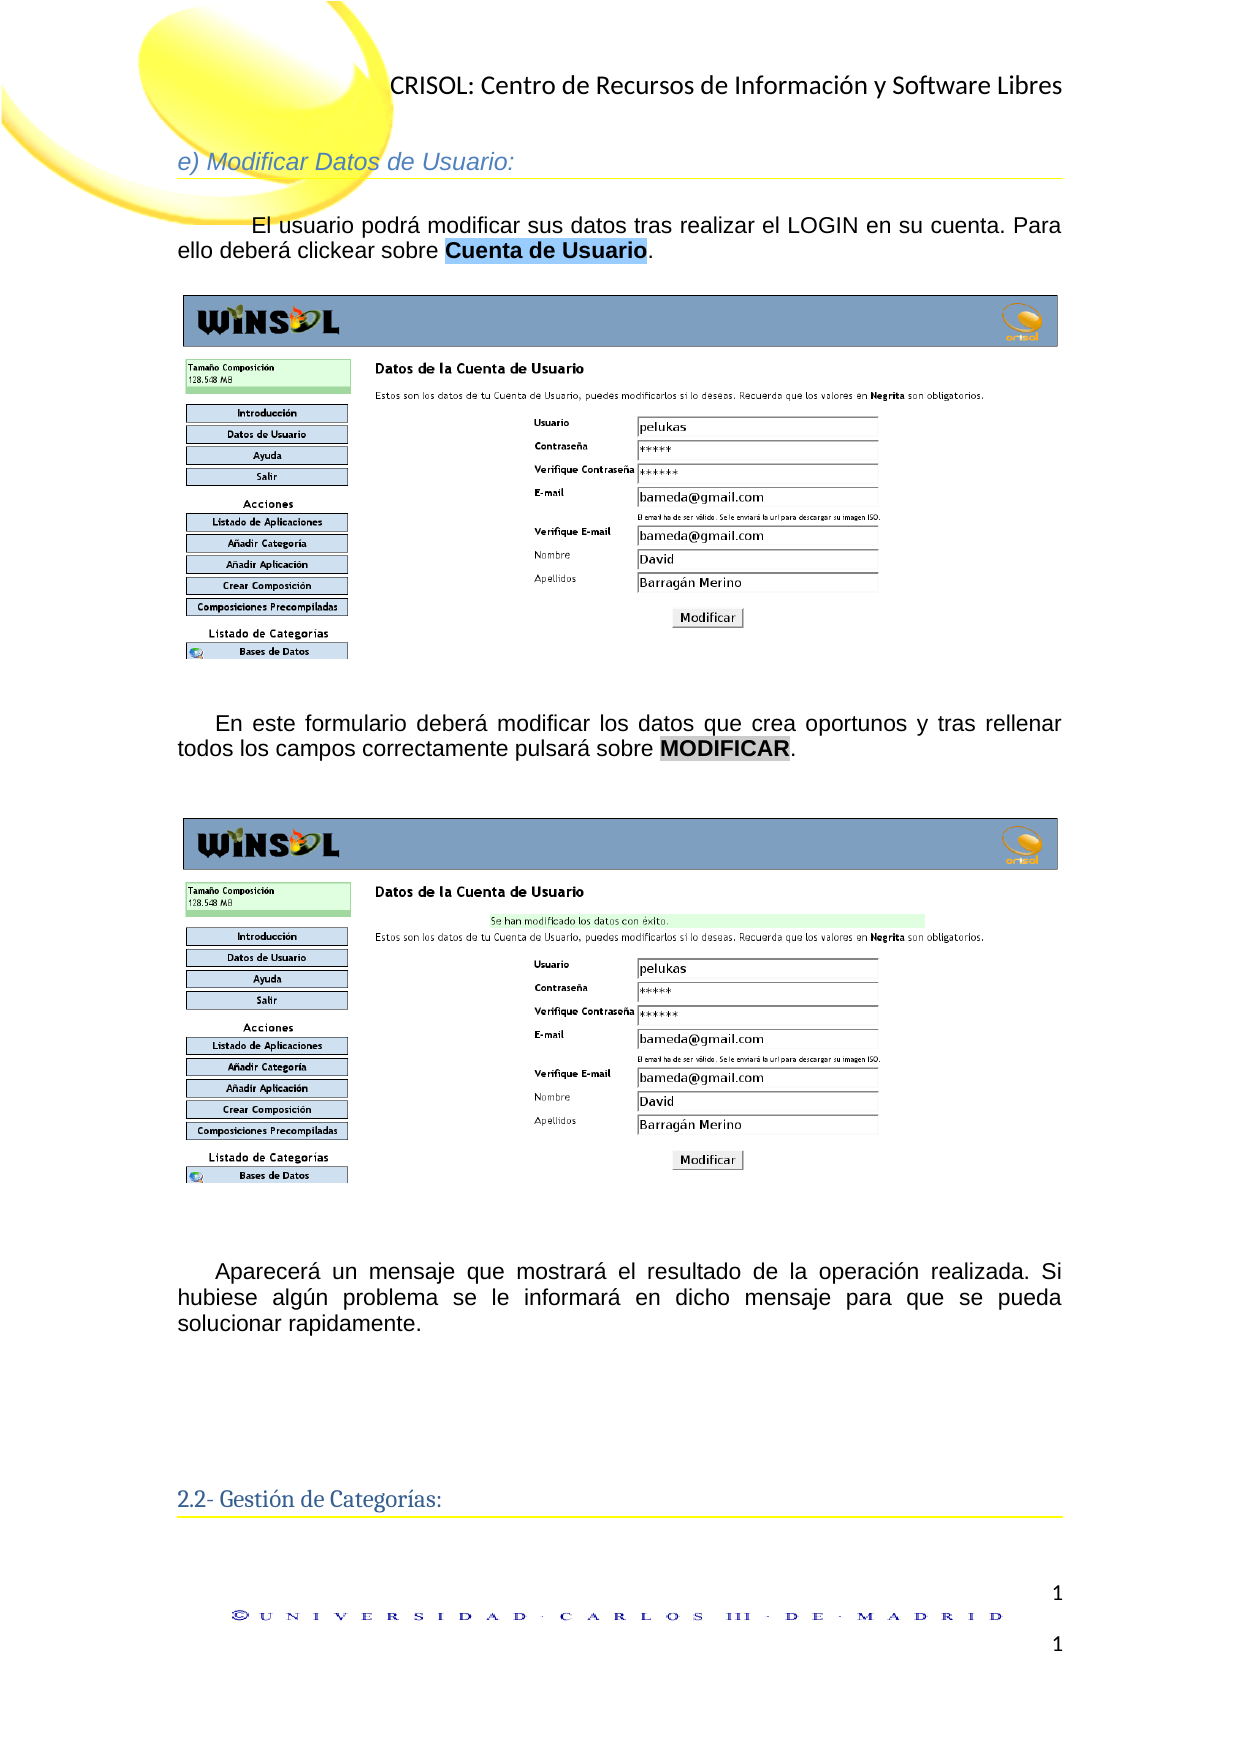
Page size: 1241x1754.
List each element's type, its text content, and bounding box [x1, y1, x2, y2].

picture [177, 289, 1063, 659]
picture [177, 812, 1063, 1183]
subtitle e) Modificar Datos de Usuario: [458, 148, 1063, 178]
text En este formulario deberá modificar los datos que crea oportunos y tras rellenar todos los campos correctamente pulsará sobre MODIFICAR. [177, 710, 1063, 761]
subtitle 2.2- Gestión de Categorías: [177, 1485, 1063, 1516]
text El usuario podrá modificar sus datos tras realizar el LOGIN en su cuenta. Para ello deberá clickear sobre Cuenta de Usuario. [177, 213, 1063, 264]
picture [232, 1608, 1035, 1626]
text Aparecerá un mensaje que mostrará el resultado de la operación realizada. Si hubiese algún problema se le informará en dicho mensaje para que se pueda solucionar rapidamente. [177, 1259, 1063, 1336]
list Lista Completa Detallada: Este es el listado que aparecerá por defecto, es la mejor forma pare seleccionar/deseleccionar las aplicaciones y las categorías ya que proporciona una visión completa de todo el contenido. [1, 1, 457, 225]
